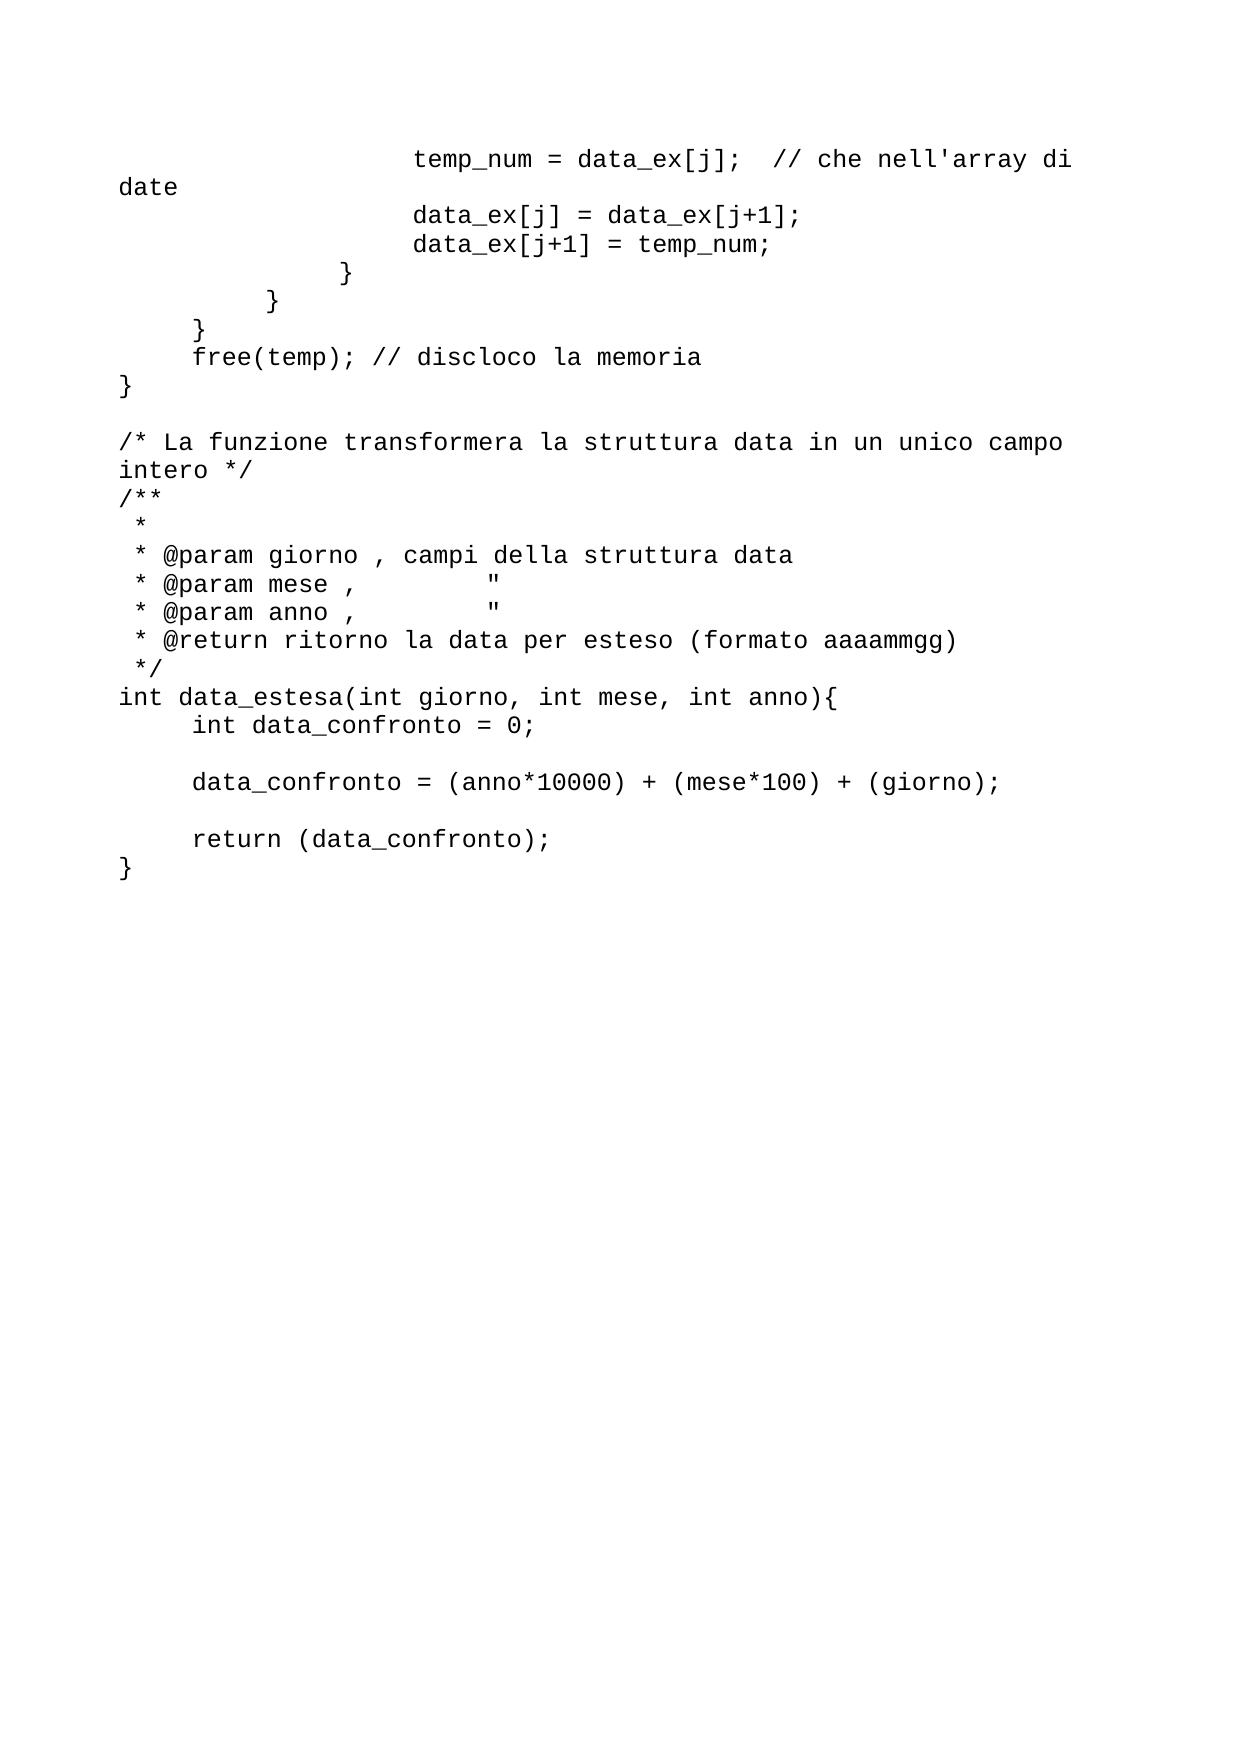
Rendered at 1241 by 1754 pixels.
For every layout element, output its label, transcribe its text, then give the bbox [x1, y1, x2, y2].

text temp_num = data_ex[j]; // che nell'array di date data_ex[j] = data_ex[j+1]; data_ex[j+1] = temp_num; } } } free(temp); // discloco la memoria } /* La funzione transformera la struttura data in un unico campo intero */ /** * * @param giorno , campi della struttura data * @param mese , " * @param anno , " * @return ritorno la data per esteso (formato aaaammgg) */ int data_estesa(int giorno, int mese, int anno){ int data_confronto = 0; data_confronto = (anno*10000) + (mese*100) + (giorno); return (data_confronto); } [118, 118, 1122, 911]
